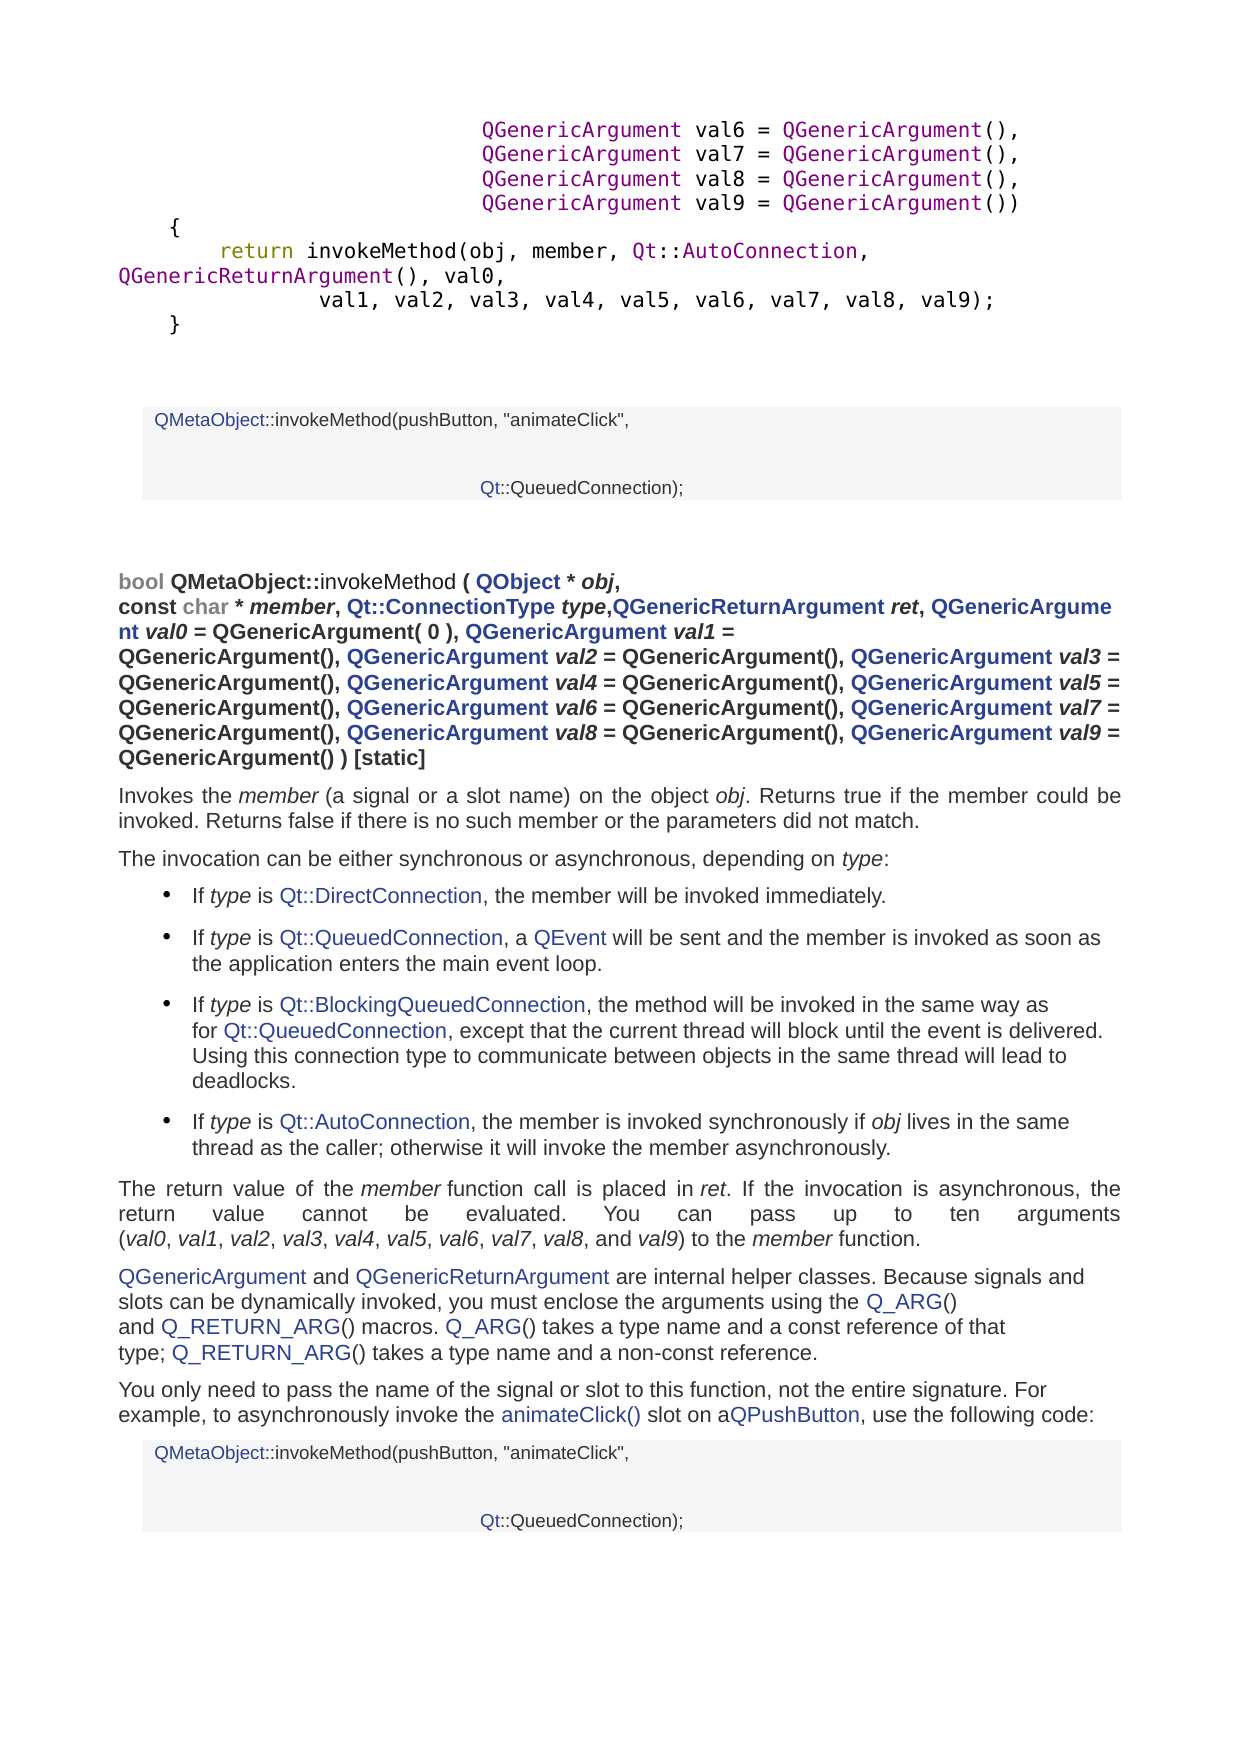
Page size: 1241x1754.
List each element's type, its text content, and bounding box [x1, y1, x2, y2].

text { [118, 215, 1122, 239]
list If type is Qt::BlockingQueuedConnection, the method will be invoked in the same way as for Qt::QueuedConnection, except that the current thread will block until the event is delivered. Using this connection type to communicate between objects in the same thread will lead to deadlocks. [162, 992, 1122, 1093]
text QGenericArgument val6 = QGenericArgument(), [118, 118, 1122, 142]
text Qt::QueuedConnection); [142, 475, 1122, 500]
text QGenericArgument val9 = QGenericArgument()) [118, 191, 1122, 215]
text You only need to pass the name of the signal or slot to this function, not the entire signature. For example, to asynchronously invoke the animateClick() slot on aQPushButton, use the following code: [118, 1377, 1122, 1427]
text QGenericArgument val8 = QGenericArgument(), [118, 167, 1122, 191]
text Qt::QueuedConnection); [142, 1508, 1122, 1532]
text } [118, 312, 1122, 337]
text Invokes the member (a signal or a slot name) on the object obj. Returns true if the member could be invoked. Returns false if there is no such member or the parameters did not match. [118, 783, 1122, 833]
list If type is Qt::QueuedConnection, a QEvent will be sent and the member is invoked as soon as the application enters the main event loop. [162, 925, 1122, 976]
text val1, val2, val3, val4, val5, val6, val7, val8, val9); [118, 288, 1122, 312]
text QMetaObject::invokeMethod(pushButton, "animateClick", [142, 1440, 1122, 1464]
text return invokeMethod(obj, member, Qt::AutoConnection, QGenericReturnArgument(), val0, [118, 239, 1122, 288]
text QMetaObject::invokeMethod(pushButton, "animateClick", [142, 407, 1122, 432]
text The return value of the member function call is placed in ret. If the invocation is asynchronous, the return value cannot be evaluated. You can pass up to ten arguments (val0, val1, val2, val3, val4, val5, val6, val7, val8, and val9) to the member function. [118, 1176, 1122, 1251]
text QGenericArgument val7 = QGenericArgument(), [118, 142, 1122, 167]
subtitle bool QMetaObject::invokeMethod ( QObject * obj, const char * member, Qt::ConnectionType type,QGenericReturnArgument ret, QGenericArgument val0 = QGenericArgument( 0 ), QGenericArgument val1 = QGenericArgument(), QGenericArgument val2 = QGenericArgument(), QGenericArgument val3 = QGenericArgument(), QGenericArgument val4 = QGenericArgument(), QGenericArgument val5 = QGenericArgument(), QGenericArgument val6 = QGenericArgument(), QGenericArgument val7 = QGenericArgument(), QGenericArgument val8 = QGenericArgument(), QGenericArgument val9 = QGenericArgument() ) [static] [118, 568, 1122, 770]
text The invocation can be either synchronous or asynchronous, depending on type: [118, 846, 1122, 871]
text QGenericArgument and QGenericReturnArgument are internal helper classes. Because signals and slots can be dynamically invoked, you must enclose the arguments using the Q_ARG() and Q_RETURN_ARG() macros. Q_ARG() takes a type name and a const reference of that type; Q_RETURN_ARG() takes a type name and a non-const reference. [118, 1264, 1122, 1364]
list If type is Qt::AutoConnection, the member is invoked synchronously if obj lives in the same thread as the caller; otherwise it will invoke the member asynchronously. [162, 1109, 1122, 1160]
list If type is Qt::DirectConnection, the member will be invoked immediately. [162, 883, 1122, 909]
